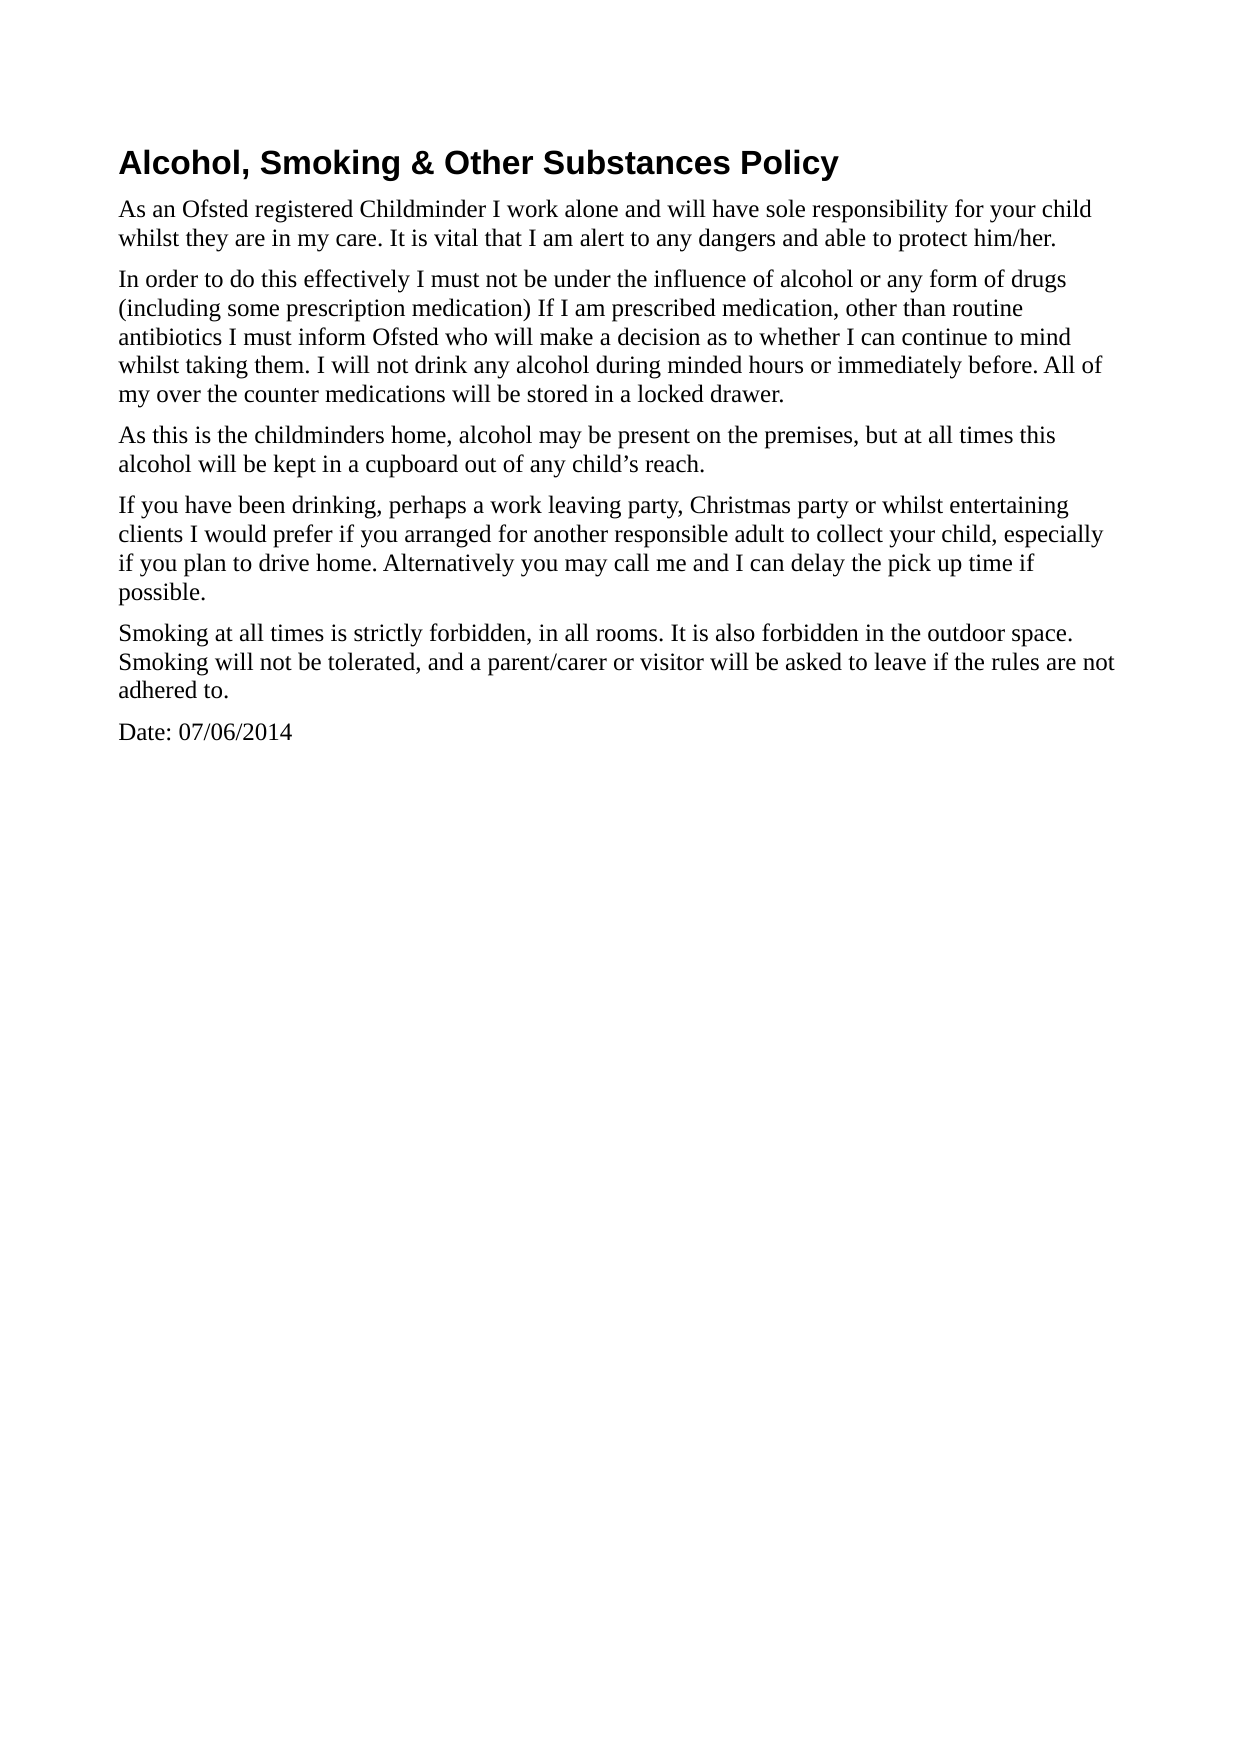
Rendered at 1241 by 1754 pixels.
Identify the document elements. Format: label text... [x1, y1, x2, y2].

text Smoking at all times is strictly forbidden, in all rooms. It is also forbidden in the outdoor space. Smoking will not be tolerated, and a parent/carer or visitor will be asked to leave if the rules are not adhered to. [118, 618, 1122, 704]
subtitle Alcohol, Smoking & Other Substances Policy [118, 143, 1122, 182]
text Date: 07/06/2014 [118, 717, 1122, 746]
text If you have been drinking, perhaps a work leaving party, Christmas party or whilst entertaining clients I would prefer if you arranged for another responsible adult to collect your child, especially if you plan to drive home. Alternatively you may call me and I can delay the pick up time if possible. [118, 491, 1122, 606]
text As this is the childminders home, alcohol may be present on the premises, but at all times this alcohol will be kept in a cupboard out of any child’s reach. [118, 421, 1122, 478]
text In order to do this effectively I must not be under the influence of alcohol or any form of drugs (including some prescription medication) If I am prescribed medication, other than routine antibiotics I must inform Ofsted who will make a decision as to whether I can continue to mind whilst taking them. I will not drink any alcohol during minded hours or immediately before. All of my over the counter medications will be stored in a locked drawer. [118, 264, 1122, 408]
text As an Ofsted registered Childminder I work alone and will have sole responsibility for your child whilst they are in my care. It is vital that I am alert to any dangers and able to protect him/her. [118, 194, 1122, 252]
